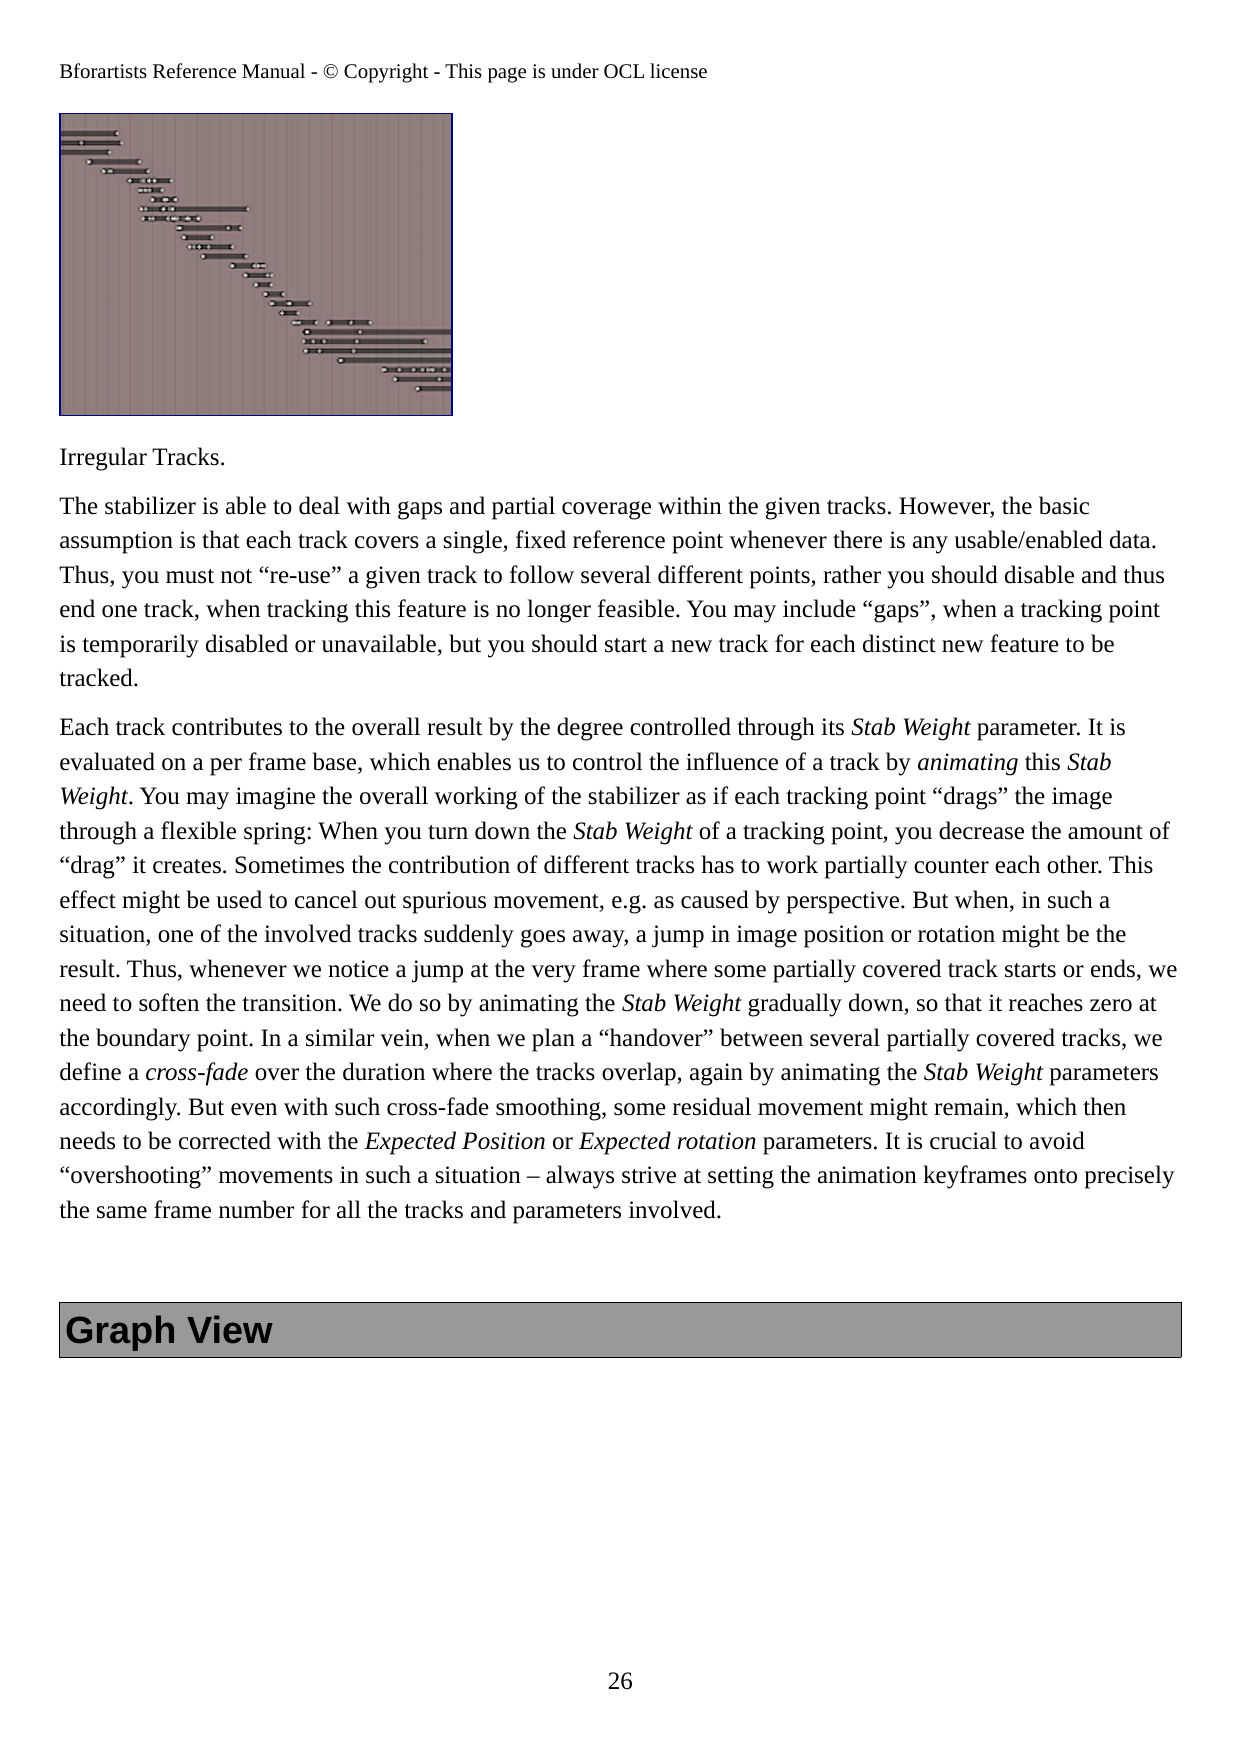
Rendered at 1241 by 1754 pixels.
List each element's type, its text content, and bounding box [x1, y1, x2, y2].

picture [61, 114, 451, 415]
table_header Graph View [60, 1303, 1181, 1357]
text Irregular Tracks. [59, 442, 1181, 471]
text Each track contributes to the overall result by the degree controlled through its Stab Weight parameter. It is evaluated on a per frame base, which enables us to control the influence of a track by animating this Stab Weight. You may imagine the overall working of the stabilizer as if each tracking point “drags” the image through a flexible spring: When you turn down the Stab Weight of a tracking point, you decrease the amount of “drag” it creates. Sometimes the contribution of different tracks has to work partially counter each other. This effect might be used to cancel out spurious movement, e.g. as caused by perspective. But when, in such a situation, one of the involved tracks suddenly goes away, a jump in image position or rotation might be the result. Thus, whenever we notice a jump at the very frame where some partially covered track starts or ends, we need to soften the transition. We do so by animating the Stab Weight gradually down, so that it reaches zero at the boundary point. In a similar vein, when we plan a “handover” between several partially covered tracks, we define a cross-fade over the duration where the tracks overlap, again by animating the Stab Weight parameters accordingly. But even with such cross-fade smoothing, some residual movement might remain, which then needs to be corrected with the Expected Position or Expected rotation parameters. It is crucial to avoid “overshooting” movements in such a situation – always strive at setting the animation keyframes onto precisely the same frame number for all the tracks and parameters involved. [59, 712, 1181, 1224]
text The stabilizer is able to deal with gaps and partial coverage within the given tracks. However, the basic assumption is that each track covers a single, fixed reference point whenever there is any usable/enabled data. Thus, you must not “re-use” a given track to follow several different points, rather you should disable and thus end one track, when tracking this feature is no longer feasible. You may include “gaps”, when a tracking point is temporarily disabled or unavailable, but you should start a new track for each distinct new feature to be tracked. [59, 491, 1181, 692]
